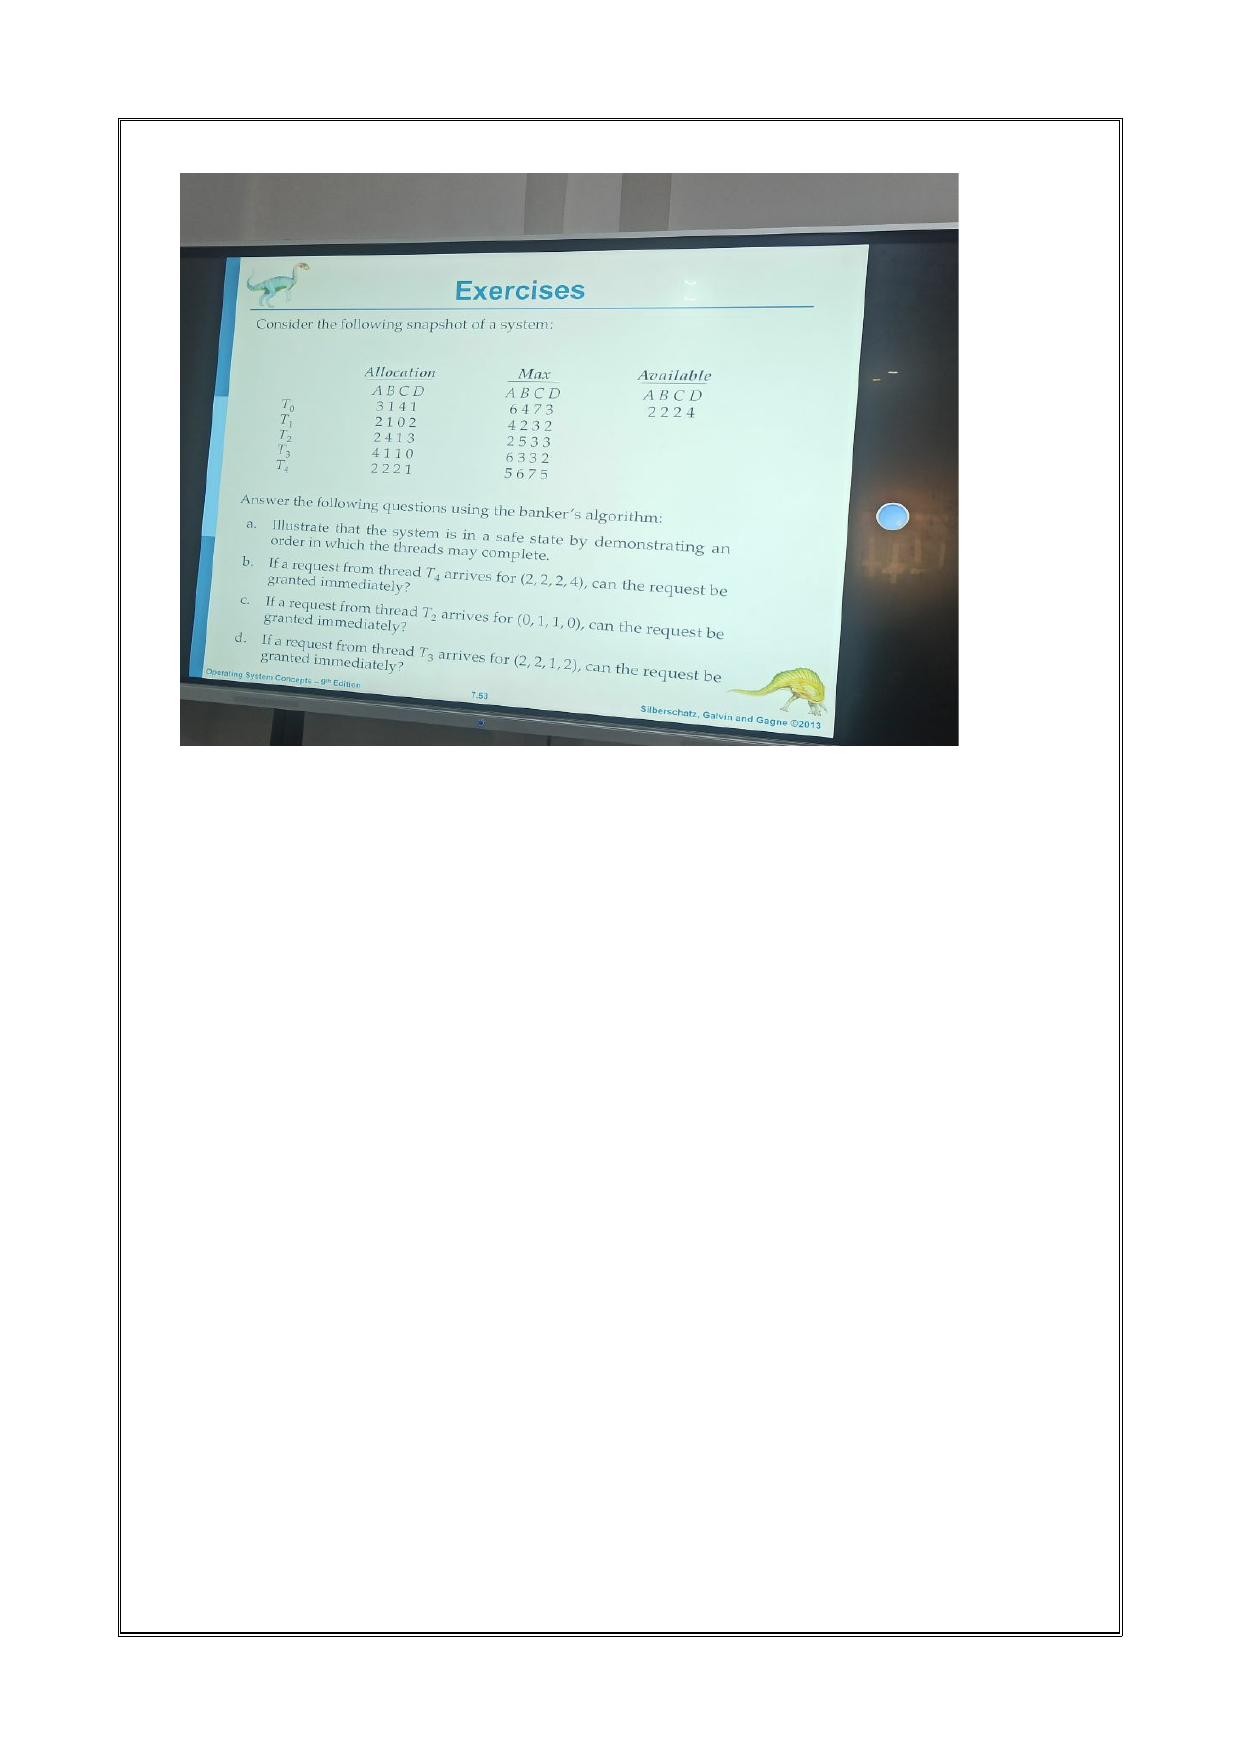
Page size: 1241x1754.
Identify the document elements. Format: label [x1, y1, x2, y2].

picture [180, 173, 959, 746]
